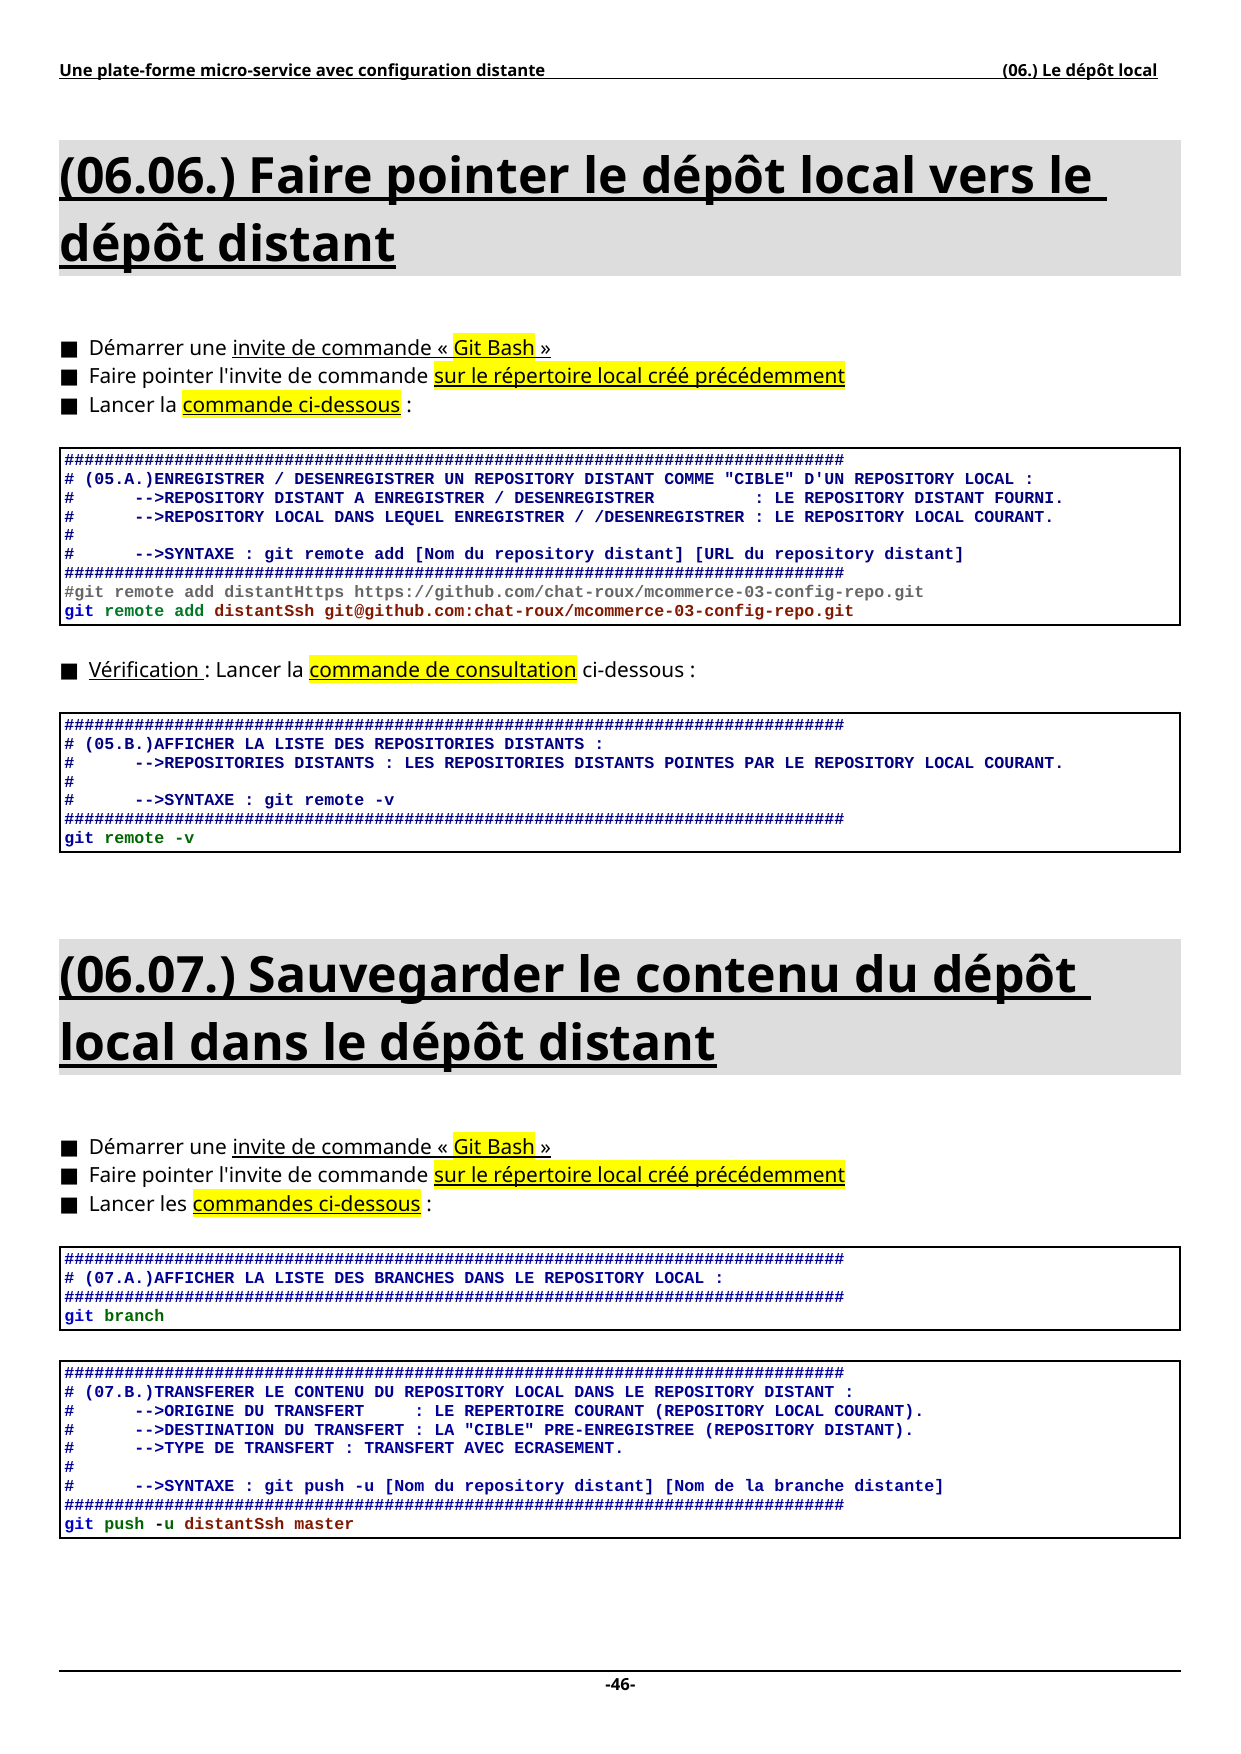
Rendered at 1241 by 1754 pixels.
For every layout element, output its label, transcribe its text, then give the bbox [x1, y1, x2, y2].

text # -->DESTINATION DU TRANSFERT : LA "CIBLE" PRE-ENREGISTREE (REPOSITORY DISTANT). [61, 1416, 1179, 1435]
text # [61, 522, 1179, 541]
text # -->REPOSITORIES DISTANTS : LES REPOSITORIES DISTANTS POINTES PAR LE REPOSITORY LOCAL COURANT. [61, 749, 1179, 768]
text ############################################################################## [61, 806, 1179, 825]
text # (05.A.)ENREGISTRER / DESENREGISTRER UN REPOSITORY DISTANT COMME "CIBLE" D'UN REPOSITORY LOCAL : [61, 465, 1179, 484]
text # -->ORIGINE DU TRANSFERT : LE REPERTOIRE COURANT (REPOSITORY LOCAL COURANT). [61, 1397, 1179, 1416]
text git remote add distantSsh git@github.com:chat-roux/mcommerce-03-config-repo.git [61, 597, 1179, 624]
text # -->SYNTAXE : git remote add [Nom du repository distant] [URL du repository distant] [61, 541, 1179, 560]
list Lancer la commande ci-dessous : [59, 390, 1181, 418]
text ############################################################################## [61, 1362, 1179, 1378]
text #git remote add distantHttps https://github.com/chat-roux/mcommerce-03-config-repo.git [61, 578, 1179, 597]
list Démarrer une invite de commande « Git Bash » [59, 333, 1181, 361]
text # (07.B.)TRANSFERER LE CONTENU DU REPOSITORY LOCAL DANS LE REPOSITORY DISTANT : [61, 1378, 1179, 1397]
text (06.07.) Sauvegarder le contenu du dépôt local dans le dépôt distant [59, 939, 1181, 1075]
text ############################################################################## [61, 560, 1179, 578]
text # -->SYNTAXE : git remote -v [61, 787, 1179, 806]
text # [61, 1454, 1179, 1473]
text # -->TYPE DE TRANSFERT : TRANSFERT AVEC ECRASEMENT. [61, 1435, 1179, 1454]
text # (05.B.)AFFICHER LA LISTE DES REPOSITORIES DISTANTS : [61, 730, 1179, 749]
text git push -u distantSsh master [61, 1510, 1179, 1537]
text ############################################################################## [61, 1248, 1179, 1264]
list Démarrer une invite de commande « Git Bash » [59, 1132, 1181, 1160]
text git remote -v [61, 825, 1179, 851]
text ############################################################################## [61, 714, 1179, 730]
text ############################################################################## [61, 1283, 1179, 1302]
text # -->REPOSITORY LOCAL DANS LEQUEL ENREGISTRER / /DESENREGISTRER : LE REPOSITORY LOCAL COURANT. [61, 503, 1179, 522]
text ############################################################################## [61, 449, 1179, 465]
list Lancer les commandes ci-dessous : [59, 1189, 1181, 1217]
text # [61, 768, 1179, 787]
text (06.06.) Faire pointer le dépôt local vers le dépôt distant [59, 140, 1181, 276]
list Faire pointer l'invite de commande sur le répertoire local créé précédemment [59, 361, 1181, 390]
list Faire pointer l'invite de commande sur le répertoire local créé précédemment [59, 1160, 1181, 1189]
text # -->REPOSITORY DISTANT A ENREGISTRER / DESENREGISTRER : LE REPOSITORY DISTANT FOURNI. [61, 484, 1179, 503]
list Vérification : Lancer la commande de consultation ci-dessous : [59, 655, 1181, 683]
text git branch [61, 1302, 1179, 1329]
text # -->SYNTAXE : git push -u [Nom du repository distant] [Nom de la branche distante] [61, 1473, 1179, 1492]
text # (07.A.)AFFICHER LA LISTE DES BRANCHES DANS LE REPOSITORY LOCAL : [61, 1264, 1179, 1283]
text ############################################################################## [61, 1492, 1179, 1510]
